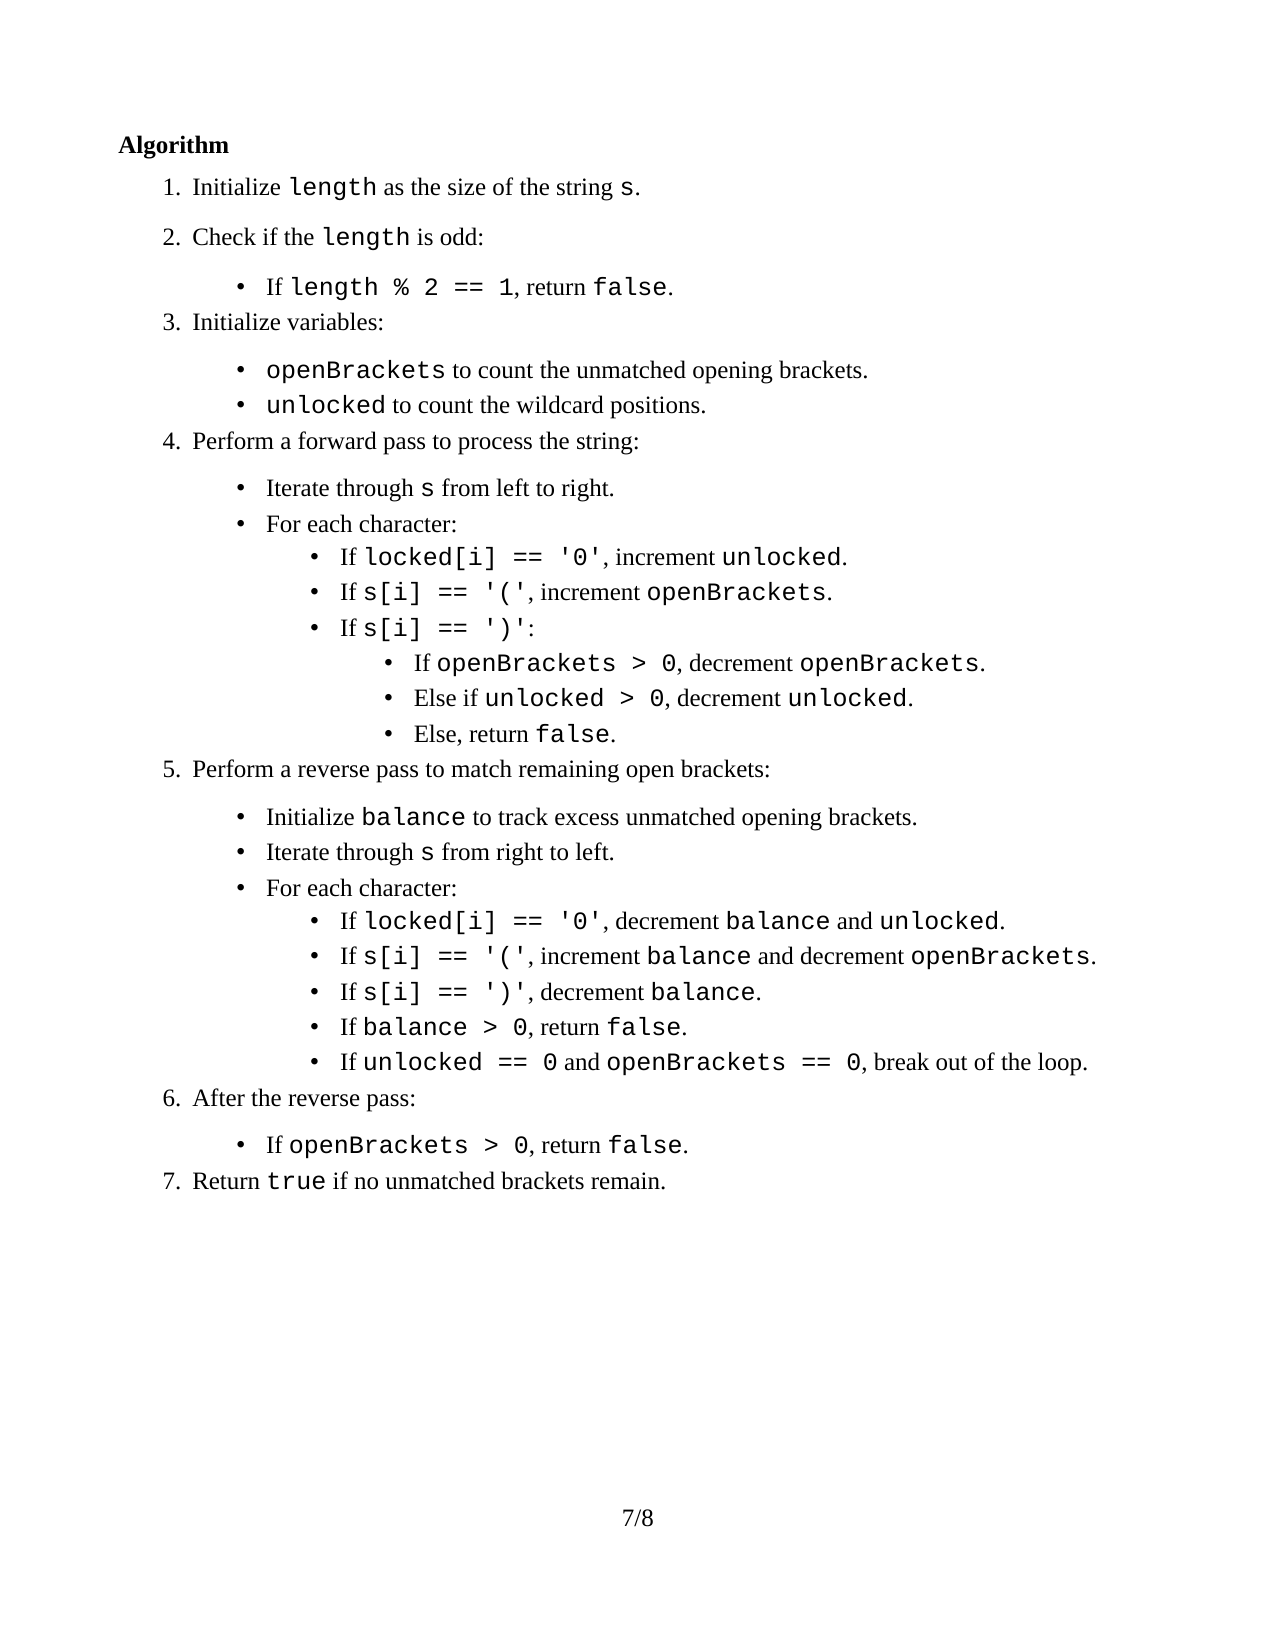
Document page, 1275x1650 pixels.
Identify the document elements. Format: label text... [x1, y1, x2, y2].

list If balance > 0, return false. [310, 1012, 1157, 1043]
list openBrackets to count the unmatched opening brackets. [236, 355, 1157, 386]
list If unlocked == 0 and openBrackets == 0, break out of the loop. [310, 1047, 1157, 1078]
list Return true if no unmatched brackets remain. [162, 1166, 1157, 1197]
list For each character: [236, 873, 1157, 901]
list Iterate through s from right to left. [236, 837, 1157, 868]
list If locked[i] == '0', increment unlocked. [310, 542, 1157, 573]
list Iterate through s from left to right. [236, 473, 1157, 504]
list Initialize length as the size of the string s. [162, 172, 1157, 203]
list Check if the length is odd: [162, 222, 1157, 253]
list unlocked to count the wildcard positions. [236, 390, 1157, 421]
list Else, return false. [384, 719, 1157, 750]
list After the reverse pass: [162, 1083, 1157, 1112]
list If s[i] == '(', increment openBrackets. [310, 577, 1157, 608]
list If length % 2 == 1, return false. [236, 272, 1157, 303]
list If s[i] == ')', decrement balance. [310, 977, 1157, 1007]
list Initialize variables: [162, 307, 1157, 336]
list Perform a forward pass to process the string: [162, 426, 1157, 454]
list Else if unlocked > 0, decrement unlocked. [384, 683, 1157, 714]
list If s[i] == ')': [310, 613, 1157, 643]
list For each character: [236, 509, 1157, 537]
list If locked[i] == '0', decrement balance and unlocked. [310, 906, 1157, 937]
list If s[i] == '(', increment balance and decrement openBrackets. [310, 941, 1157, 972]
subtitle Algorithm [118, 131, 1157, 159]
list Perform a reverse pass to match remaining open brackets: [162, 754, 1157, 783]
list If openBrackets > 0, decrement openBrackets. [384, 648, 1157, 679]
list Initialize balance to track excess unmatched opening brackets. [236, 802, 1157, 833]
list If openBrackets > 0, return false. [236, 1130, 1157, 1161]
